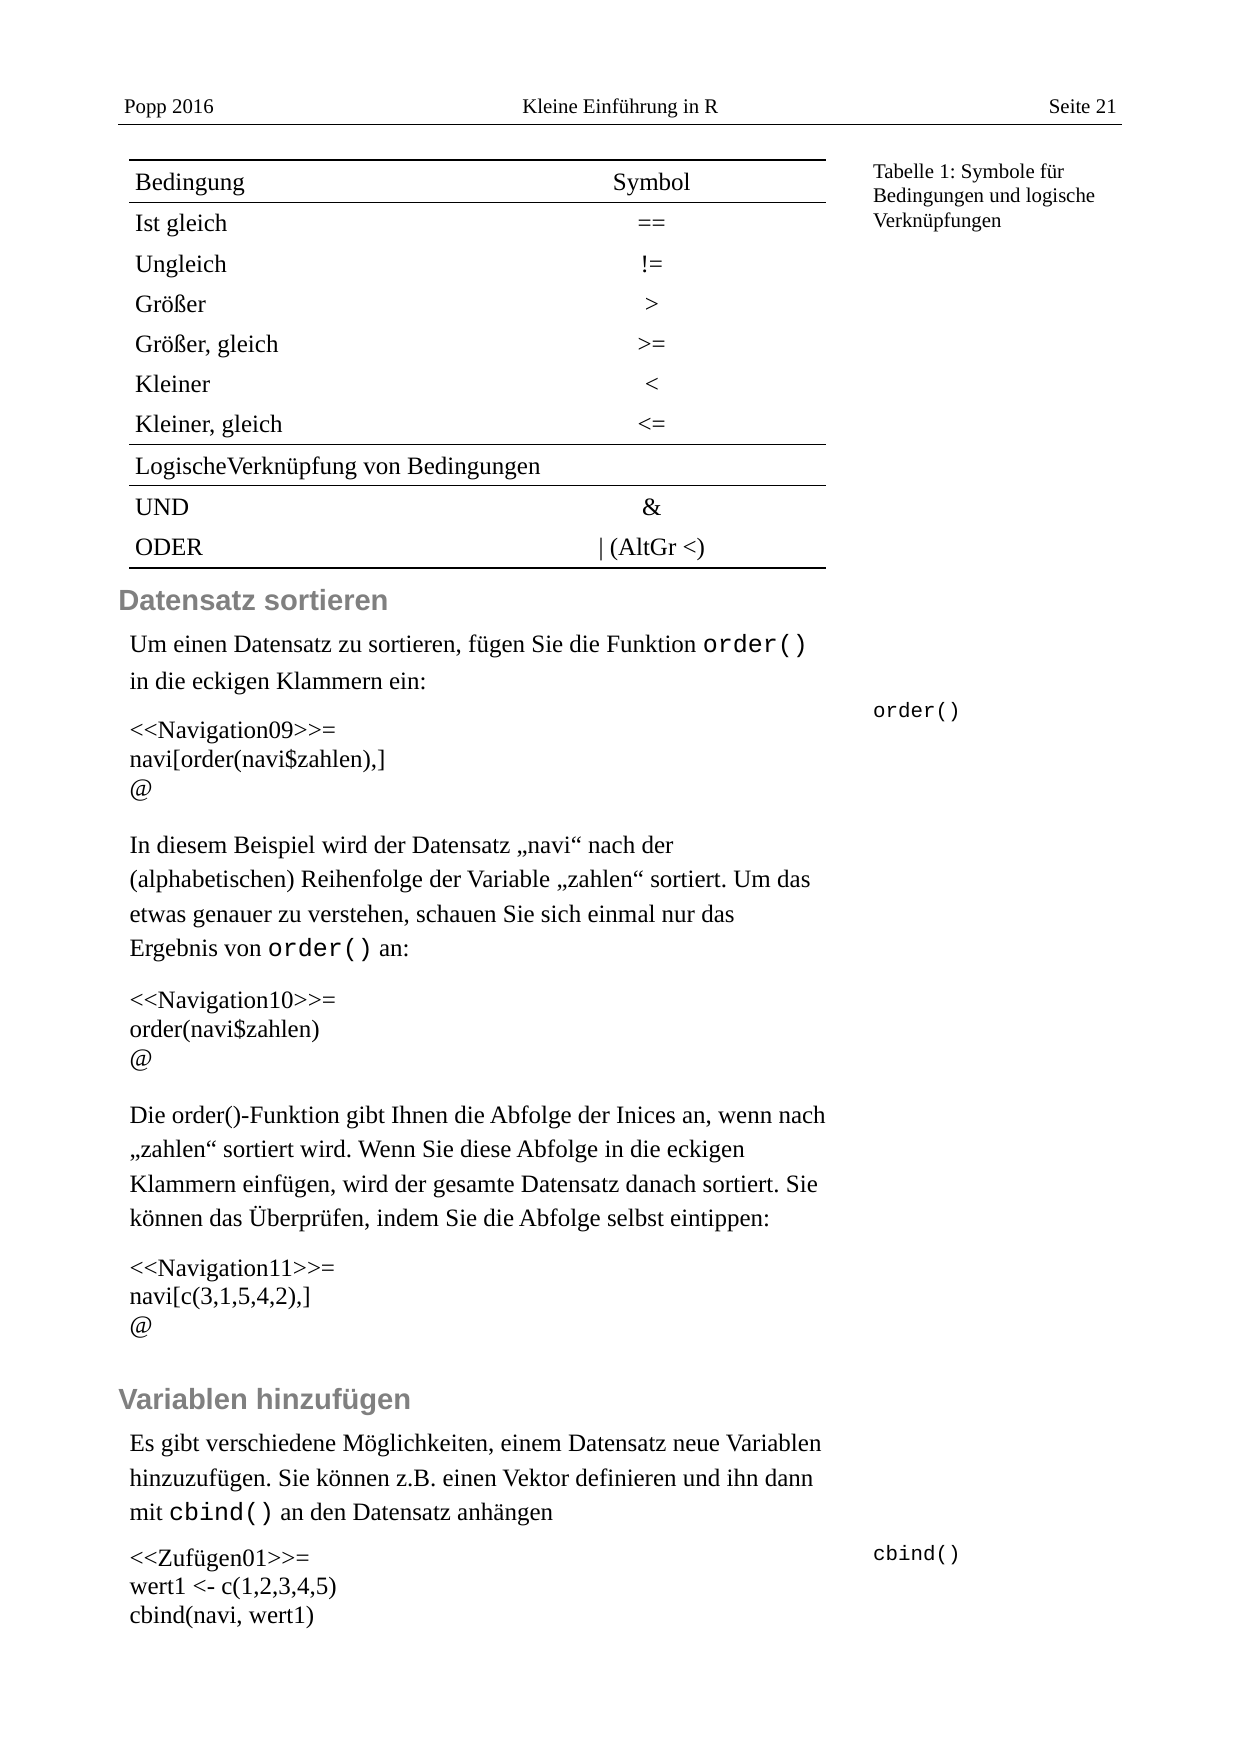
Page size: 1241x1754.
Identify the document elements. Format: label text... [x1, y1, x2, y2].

subtitle Variablen hinzufügen [118, 1382, 1122, 1416]
table_cell cbind() [855, 1543, 1123, 1629]
table_cell [129, 159, 855, 569]
table_cell Größer, gleich [129, 323, 477, 363]
table_header Um einen Datensatz zu sortieren, fügen Sie die Funktion order() in die eckigen Klammern ein: <<Navigation09>>= navi[order(navi$zahlen),] @ [129, 630, 855, 830]
table_cell Kleiner, gleich [129, 404, 477, 444]
table_cell > [478, 283, 826, 323]
table_cell >= [478, 323, 826, 363]
table_cell | (AltGr <) [478, 526, 826, 567]
table_header Es gibt verschiedene Möglichkeiten, einem Datensatz neue Variablen hinzuzufügen. Sie können z.B. einen Vektor definieren und ihn dann mit cbind() an den Datensatz anhängen [129, 1428, 855, 1543]
table_header Symbol [478, 161, 826, 202]
table_cell Ist gleich [129, 203, 477, 243]
table_cell Größer [129, 283, 477, 323]
table_cell & [478, 486, 826, 526]
table_header Bedingung [129, 161, 477, 202]
table_cell <= [478, 404, 826, 444]
table_cell Kleiner [129, 364, 477, 404]
table_cell < [478, 364, 826, 404]
table_cell Ungleich [129, 243, 477, 283]
table_cell == [478, 203, 826, 243]
table_cell != [478, 243, 826, 283]
table_cell <<Zufügen01>>= wert1 <- c(1,2,3,4,5) cbind(navi, wert1) [129, 1543, 855, 1629]
table_header [855, 1428, 1123, 1543]
table_cell LogischeVerknüpfung von Bedingungen [129, 445, 826, 485]
table_cell [855, 830, 1123, 1368]
table_cell In diesem Beispiel wird der Datensatz „navi“ nach der (alphabetischen) Reihenfolge der Variable „zahlen“ sortiert. Um das etwas genauer zu verstehen, schauen Sie sich einmal nur das Ergebnis von order() an: <<Navigation10>>= order(navi$zahlen) @ Die order()-Funktion gibt Ihnen die Abfolge der Inices an, wenn nach „zahlen“ sortiert wird. Wenn Sie diese Abfolge in die eckigen Klammern einfügen, wird der gesamte Datensatz danach sortiert. Sie können das Überprüfen, indem Sie die Abfolge selbst eintippen: <<Navigation11>>= navi[c(3,1,5,4,2),] @ [129, 830, 855, 1368]
table_cell Tabelle 1: Symbole für Bedingungen und logische Verknüpfungen [855, 159, 1123, 569]
table_header order() [855, 630, 1123, 830]
subtitle Datensatz sortieren [118, 583, 1122, 617]
table_cell ODER [129, 526, 477, 567]
table_cell UND [129, 486, 477, 526]
